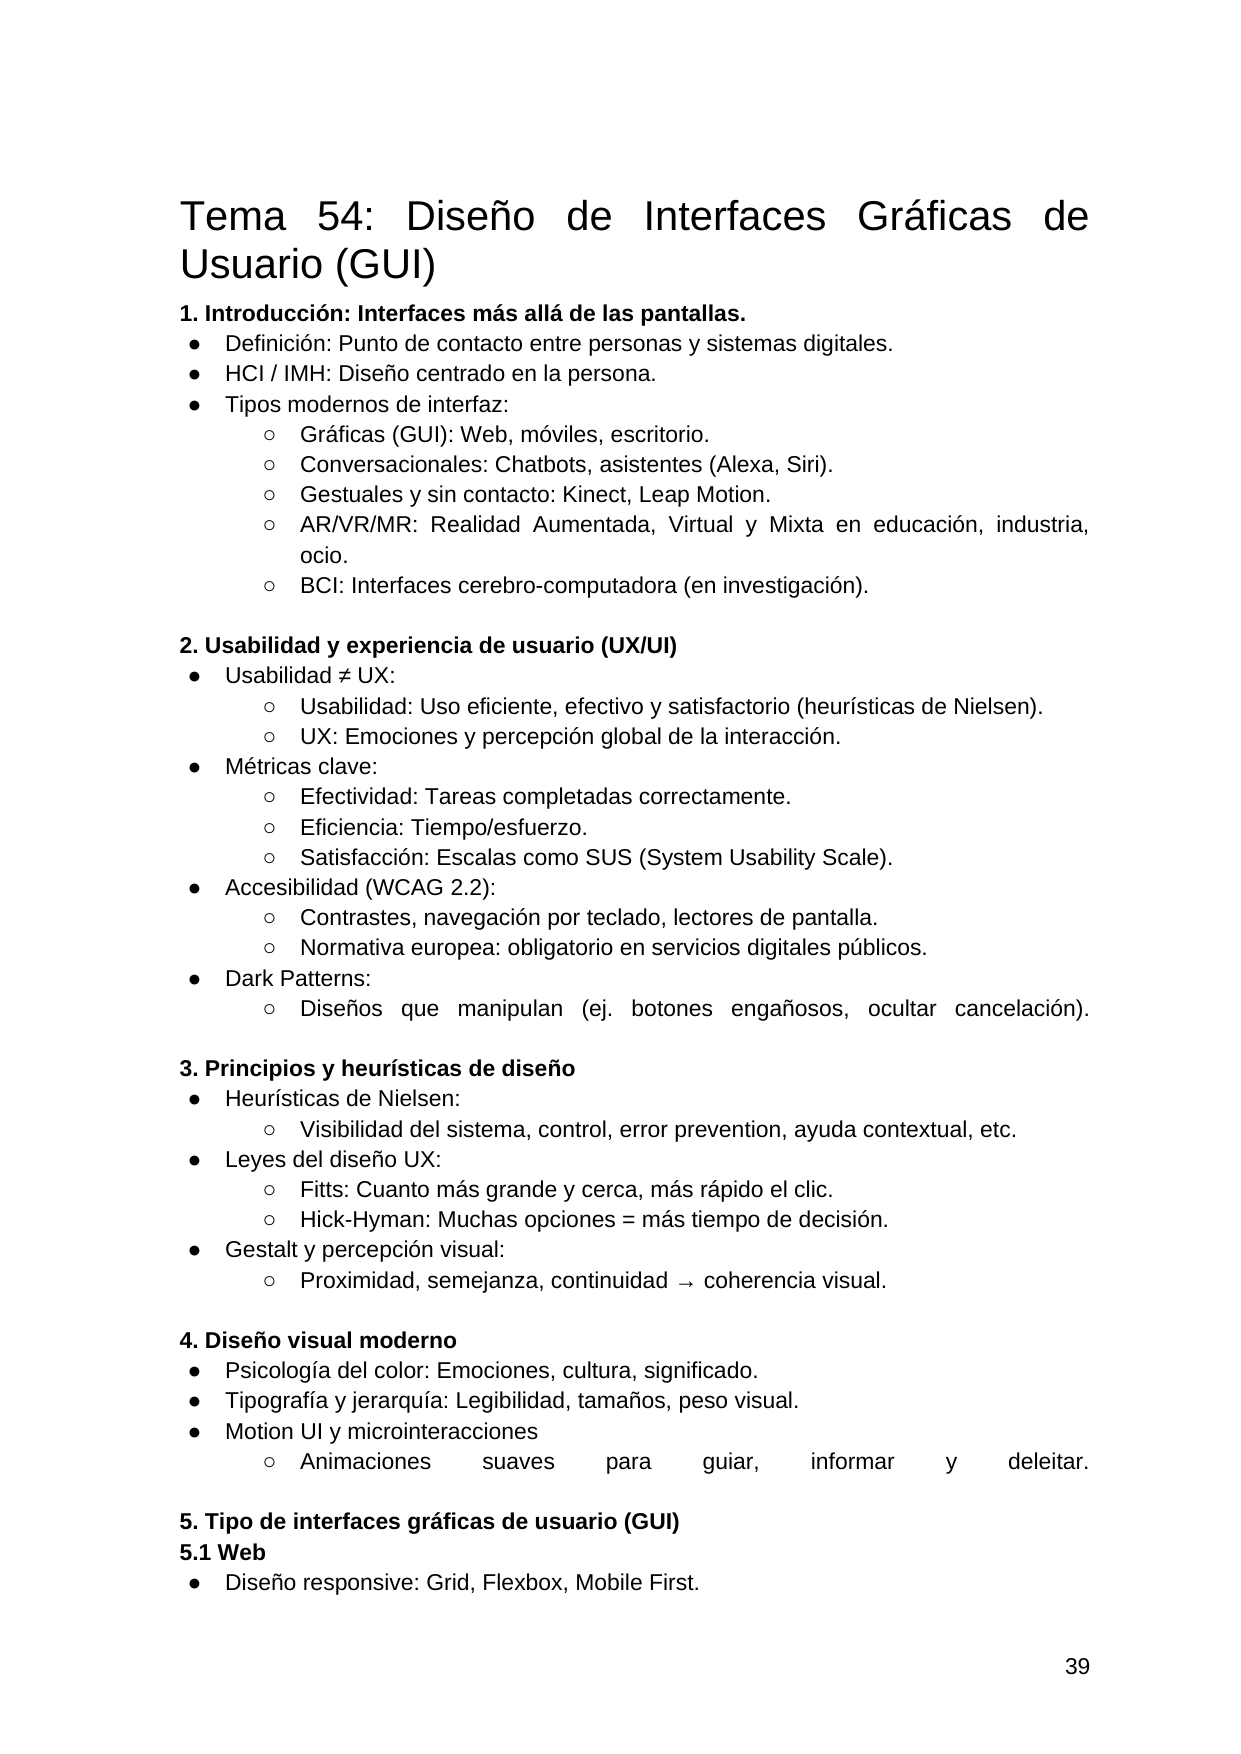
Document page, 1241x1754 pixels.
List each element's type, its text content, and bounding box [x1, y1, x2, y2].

list Hick-Hyman: Muchas opciones = más tiempo de decisión. [262, 1206, 1090, 1233]
text 4. Diseño visual moderno [179, 1327, 1090, 1353]
list Gestalt y percepción visual: [187, 1236, 1090, 1263]
list Proximidad, semejanza, continuidad → coherencia visual. [262, 1267, 1090, 1293]
subtitle Tema 54: Diseño de Interfaces Gráficas de Usuario (GUI) [179, 192, 1090, 287]
list Eficiencia: Tiempo/esfuerzo. [262, 813, 1090, 840]
list Tipografía y jerarquía: Legibilidad, tamaños, peso visual. [187, 1387, 1090, 1414]
text 3. Principios y heurísticas de diseño [179, 1055, 1090, 1082]
list BCI: Interfaces cerebro-computadora (en investigación). [262, 572, 1090, 598]
list HCI / IMH: Diseño centrado en la persona. [187, 360, 1090, 387]
list Fitts: Cuanto más grande y cerca, más rápido el clic. [262, 1176, 1090, 1202]
list Normativa europea: obligatorio en servicios digitales públicos. [262, 934, 1090, 961]
list Usabilidad: Uso eficiente, efectivo y satisfactorio (heurísticas de Nielsen). [262, 693, 1090, 719]
list Gráficas (GUI): Web, móviles, escritorio. [262, 421, 1090, 447]
list UX: Emociones y percepción global de la interacción. [262, 723, 1090, 749]
list Psicología del color: Emociones, cultura, significado. [187, 1357, 1090, 1384]
list Conversacionales: Chatbots, asistentes (Alexa, Siri). [262, 451, 1090, 477]
list Diseños que manipulan (ej. botones engañosos, ocultar cancelación). [262, 995, 1090, 1051]
list Contrastes, navegación por teclado, lectores de pantalla. [262, 904, 1090, 931]
list Visibilidad del sistema, control, error prevention, ayuda contextual, etc. [262, 1116, 1090, 1142]
list Animaciones suaves para guiar, informar y deleitar. [262, 1448, 1090, 1504]
text 2. Usabilidad y experiencia de usuario (UX/UI) [179, 632, 1090, 659]
list Usabilidad ≠ UX: [187, 662, 1090, 689]
list Gestuales y sin contacto: Kinect, Leap Motion. [262, 481, 1090, 508]
list Motion UI y microinteracciones [187, 1418, 1090, 1444]
text 1. Introducción: Interfaces más allá de las pantallas. [179, 300, 1090, 326]
list AR/VR/MR: Realidad Aumentada, Virtual y Mixta en educación, industria, ocio. [262, 511, 1090, 568]
list Satisfacción: Escalas como SUS (System Usability Scale). [262, 844, 1090, 870]
list Leyes del diseño UX: [187, 1146, 1090, 1172]
text 5.1 Web [179, 1538, 1090, 1565]
list Definición: Punto de contacto entre personas y sistemas digitales. [187, 330, 1090, 357]
list Métricas clave: [187, 753, 1090, 779]
list Heurísticas de Nielsen: [187, 1085, 1090, 1112]
list Accesibilidad (WCAG 2.2): [187, 874, 1090, 900]
list Tipos modernos de interfaz: [187, 391, 1090, 417]
list Diseño responsive: Grid, Flexbox, Mobile First. [187, 1569, 1090, 1595]
text 5. Tipo de interfaces gráficas de usuario (GUI) [179, 1508, 1090, 1535]
list Dark Patterns: [187, 964, 1090, 991]
list Efectividad: Tareas completadas correctamente. [262, 783, 1090, 810]
